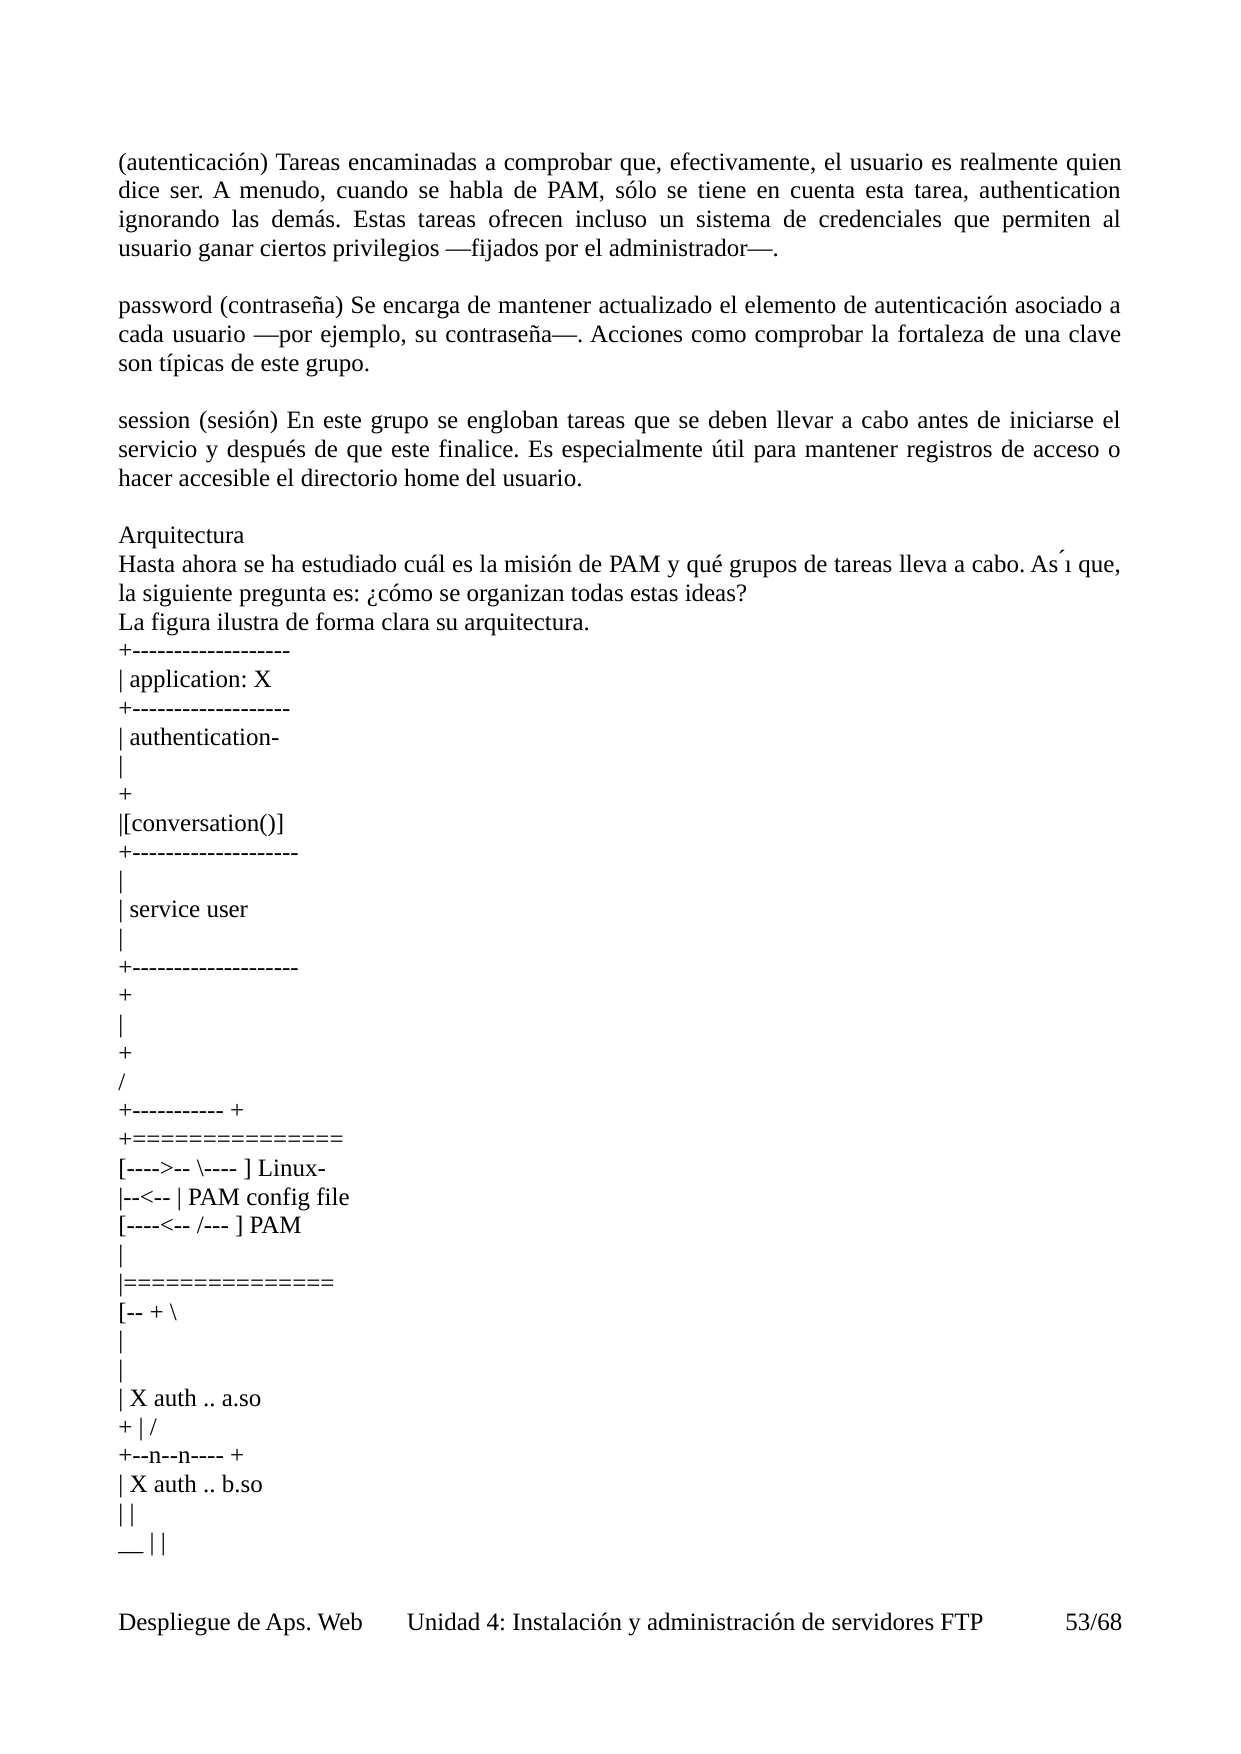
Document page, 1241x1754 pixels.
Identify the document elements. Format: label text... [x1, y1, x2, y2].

text +------------------- [118, 693, 1122, 722]
text | [118, 1354, 1122, 1383]
text | [118, 751, 1122, 779]
text |--<-- | PAM config file [118, 1182, 1122, 1211]
text / [118, 1067, 1122, 1096]
text | | [118, 1498, 1122, 1527]
text +--n--n---- + [118, 1441, 1122, 1469]
text + [118, 981, 1122, 1009]
text | [118, 1009, 1122, 1038]
text | [118, 1239, 1122, 1268]
text | application: X [118, 664, 1122, 693]
text +------------------- [118, 636, 1122, 664]
text [-- + \ [118, 1297, 1122, 1326]
text |=============== [118, 1268, 1122, 1297]
text +=============== [118, 1124, 1122, 1153]
text [----<-- /--- ] PAM [118, 1211, 1122, 1239]
text + [118, 1038, 1122, 1067]
text (autenticación) Tareas encaminadas a comprobar que, efectivamente, el usuario es realmente quien dice ser. A menudo, cuando se habla de PAM, sólo se tiene en cuenta esta tarea, authentication ignorando las demás. Estas tareas ofrecen incluso un sistema de credenciales que permiten al usuario ganar ciertos privilegios —fijados por el administrador—. [118, 147, 1122, 262]
text +-------------------- [118, 952, 1122, 981]
text | [118, 1326, 1122, 1354]
text | [118, 866, 1122, 894]
text + [118, 779, 1122, 808]
text password (contraseña) Se encarga de mantener actualizado el elemento de autenticación asociado a cada usuario —por ejemplo, su contraseña—. Acciones como comprobar la fortaleza de una clave son típicas de este grupo. [118, 291, 1122, 377]
text | [118, 923, 1122, 952]
text Arquitectura [118, 521, 1122, 549]
text | authentication- [118, 722, 1122, 751]
text + | / [118, 1412, 1122, 1441]
text | service user [118, 894, 1122, 923]
text La figura ilustra de forma clara su arquitectura. [118, 607, 1122, 636]
text +-------------------- [118, 837, 1122, 866]
text +----------- + [118, 1096, 1122, 1124]
text __ | | [118, 1527, 1122, 1556]
text session (sesión) En este grupo se engloban tareas que se deben llevar a cabo antes de iniciarse el servicio y después de que este finalice. Es especialmente útil para mantener registros de acceso o hacer accesible el directorio home del usuario. [118, 406, 1122, 492]
text |[conversation()] [118, 808, 1122, 837]
text | X auth .. a.so [118, 1383, 1122, 1412]
text | X auth .. b.so [118, 1469, 1122, 1498]
text [---->-- \---- ] Linux- [118, 1153, 1122, 1182]
text Hasta ahora se ha estudiado cuál es la misión de PAM y qué grupos de tareas lleva a cabo. As ́ı que, la siguiente pregunta es: ¿cómo se organizan todas estas ideas? [118, 549, 1122, 607]
